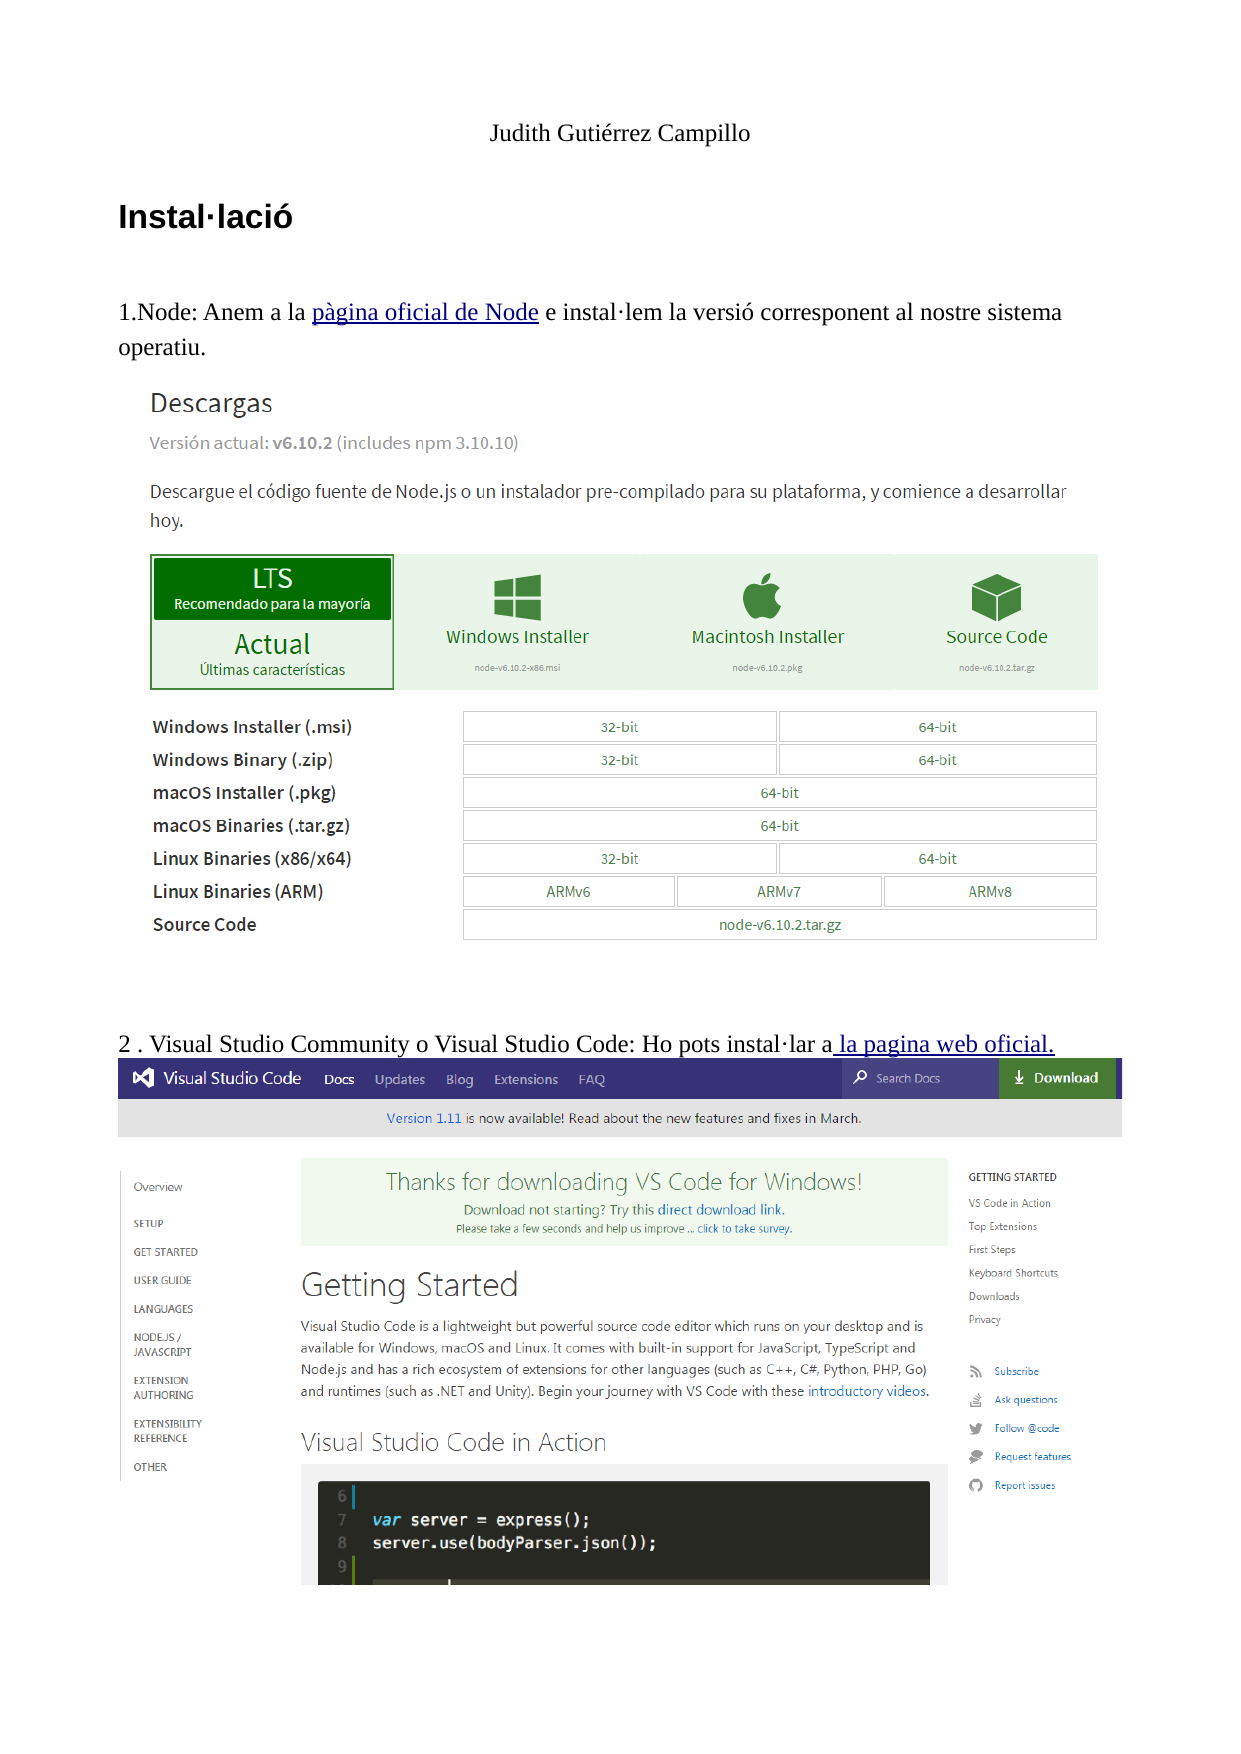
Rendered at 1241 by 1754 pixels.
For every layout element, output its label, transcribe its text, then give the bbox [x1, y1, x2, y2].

picture [118, 1058, 1123, 1585]
text 1.Node: Anem a la pàgina oficial de Node e instal·lem la versió corresponent al nostre sistema operatiu. [118, 297, 1122, 361]
subtitle Instal·lació [118, 197, 1122, 236]
text 2 . Visual Studio Community o Visual Studio Code: Ho pots instal·lar a la pagina web oficial. [118, 1029, 1122, 1058]
picture [118, 381, 1123, 946]
